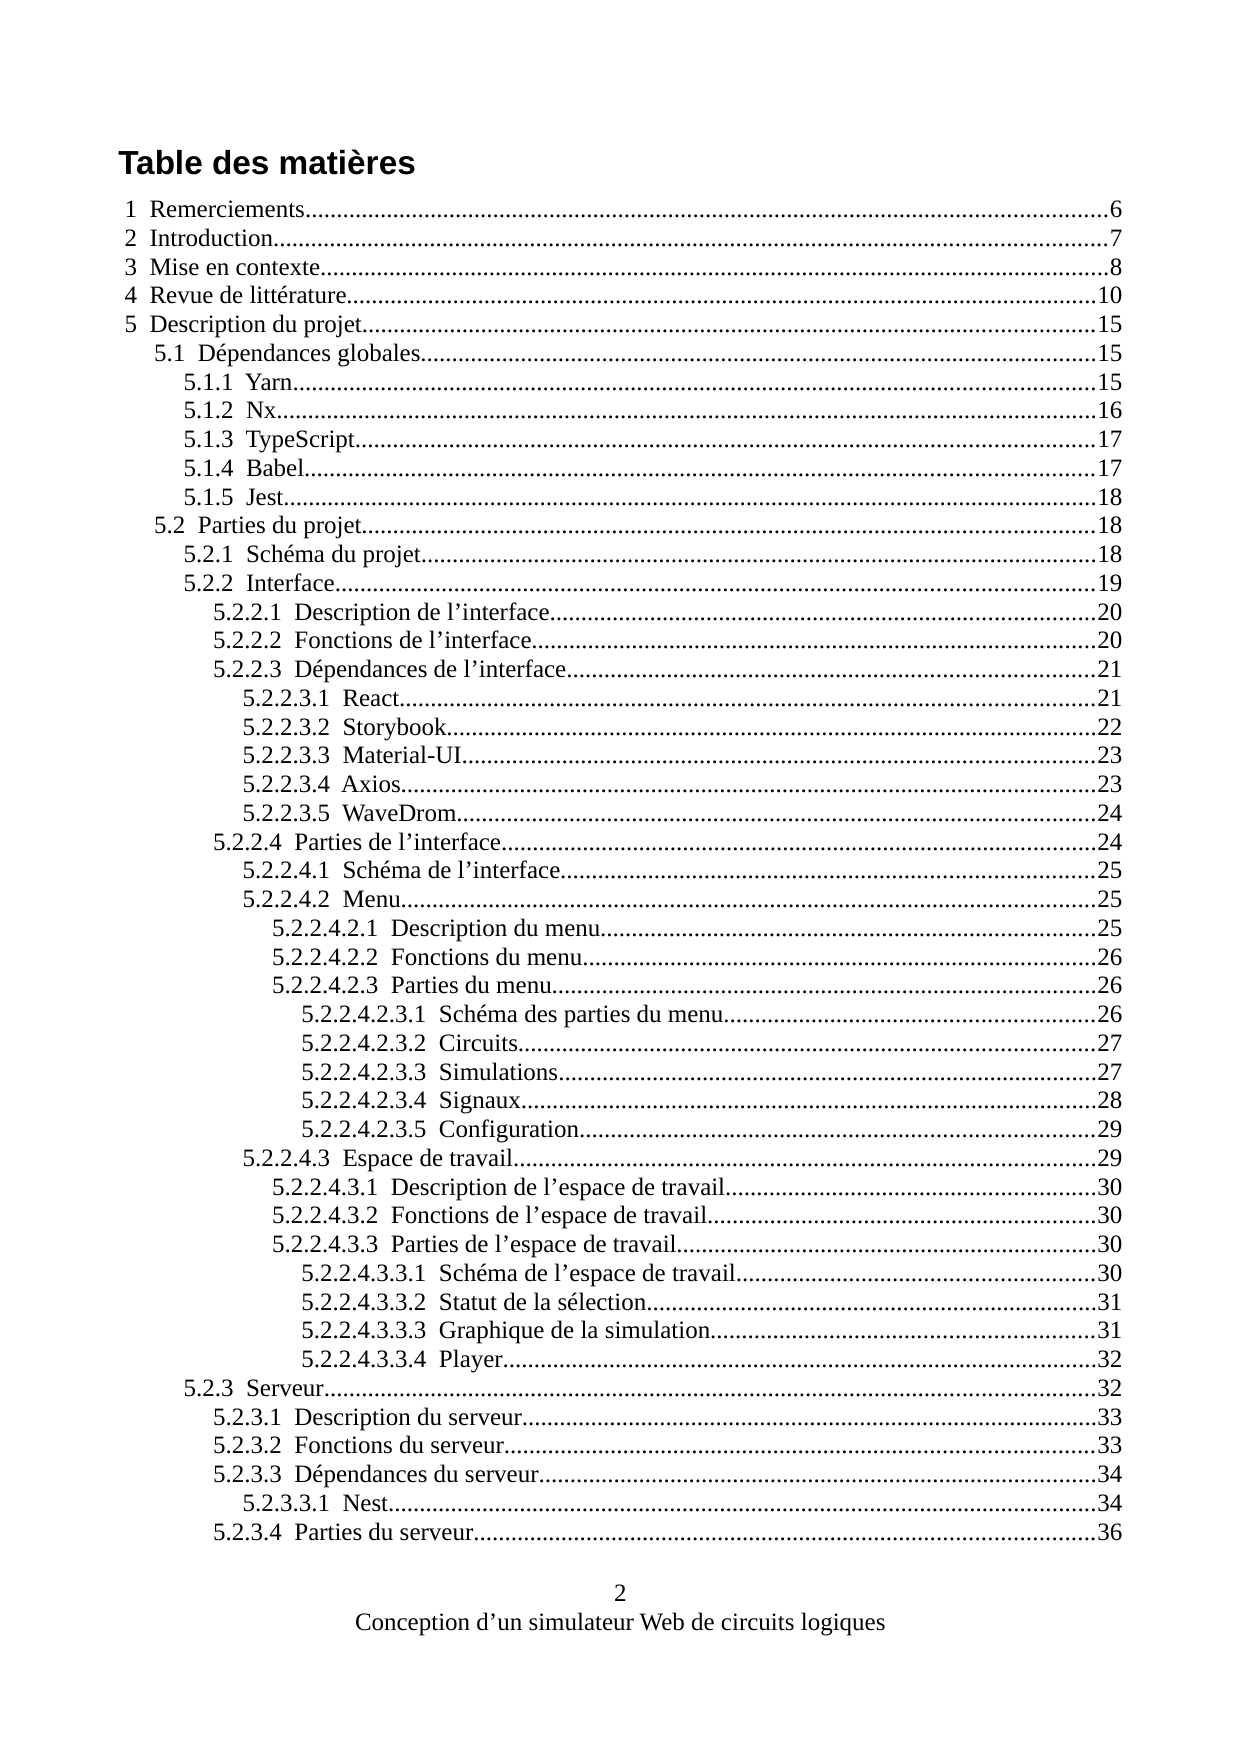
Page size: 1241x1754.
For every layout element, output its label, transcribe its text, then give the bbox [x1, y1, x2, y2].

text 5.2.2.4.2.1 Description du menu 25 [266, 913, 1122, 942]
text 5.2 Parties du projet 18 [148, 510, 1122, 539]
text 5.2.2.4.3.3.1 Schéma de l’espace de travail 30 [295, 1258, 1122, 1287]
text 5.1.5 Jest 18 [177, 482, 1122, 510]
text 5.2.2.3.2 Storybook 22 [236, 712, 1122, 740]
text 5.2.3.3.1 Nest 34 [236, 1488, 1122, 1517]
text 5.2.2.4 Parties de l’interface 24 [207, 827, 1122, 855]
text 5.2.2.4.3 Espace de travail 29 [236, 1143, 1122, 1172]
text 5.2.2.4.3.3 Parties de l’espace de travail 30 [266, 1229, 1122, 1258]
text 5.2.2.1 Description de l’interface 20 [207, 597, 1122, 625]
text 5.1 Dépendances globales 15 [148, 338, 1122, 367]
text 5.2.2.3 Dépendances de l’interface 21 [207, 654, 1122, 683]
text 5.2.2.4.3.1 Description de l’espace de travail 30 [266, 1172, 1122, 1200]
text 2 Introduction 7 [118, 223, 1122, 252]
text 5.2.2.4.3.3.4 Player 32 [295, 1344, 1122, 1373]
text 5.2.3.3 Dépendances du serveur 34 [207, 1459, 1122, 1488]
text 1 Remerciements 6 [118, 194, 1122, 223]
text 5.2.2.3.3 Material-UI 23 [236, 740, 1122, 769]
text 5.2.1 Schéma du projet 18 [177, 539, 1122, 568]
text 5.2.2.4.2.3.5 Configuration 29 [295, 1114, 1122, 1143]
text 5.1.1 Yarn 15 [177, 367, 1122, 395]
text 5.2.2.4.2.2 Fonctions du menu 26 [266, 942, 1122, 970]
text 5.2.2.2 Fonctions de l’interface 20 [207, 625, 1122, 654]
text 5.2.2.4.3.3.3 Graphique de la simulation 31 [295, 1315, 1122, 1344]
text 5.1.2 Nx 16 [177, 395, 1122, 424]
text 5.2.3.4 Parties du serveur 36 [207, 1517, 1122, 1545]
text 5.2.2.3.1 React 21 [236, 683, 1122, 712]
text 5.2.2.4.2.3.1 Schéma des parties du menu 26 [295, 999, 1122, 1028]
text 5 Description du projet 15 [118, 309, 1122, 338]
text 3 Mise en contexte 8 [118, 252, 1122, 280]
text 5.2.2.4.2.3.4 Signaux 28 [295, 1085, 1122, 1114]
text 5.2.2.3.4 Axios 23 [236, 769, 1122, 798]
subtitle Table des matières [118, 143, 1122, 182]
text 5.2.3 Serveur 32 [177, 1373, 1122, 1402]
text 5.2.2.4.2 Menu 25 [236, 884, 1122, 913]
text 5.2.2.4.3.3.2 Statut de la sélection 31 [295, 1287, 1122, 1315]
text 5.2.3.2 Fonctions du serveur 33 [207, 1430, 1122, 1459]
text 4 Revue de littérature 10 [118, 280, 1122, 309]
text 5.2.2.3.5 WaveDrom 24 [236, 798, 1122, 827]
text 5.2.2.4.1 Schéma de l’interface 25 [236, 855, 1122, 884]
text 5.2.2.4.3.2 Fonctions de l’espace de travail 30 [266, 1200, 1122, 1229]
text 5.2.2.4.2.3 Parties du menu 26 [266, 970, 1122, 999]
text 5.1.3 TypeScript 17 [177, 424, 1122, 453]
text 5.2.2.4.2.3.2 Circuits 27 [295, 1028, 1122, 1057]
text 5.2.2 Interface 19 [177, 568, 1122, 597]
text 5.2.3.1 Description du serveur 33 [207, 1402, 1122, 1430]
text 5.1.4 Babel 17 [177, 453, 1122, 482]
text 5.2.2.4.2.3.3 Simulations 27 [295, 1057, 1122, 1085]
